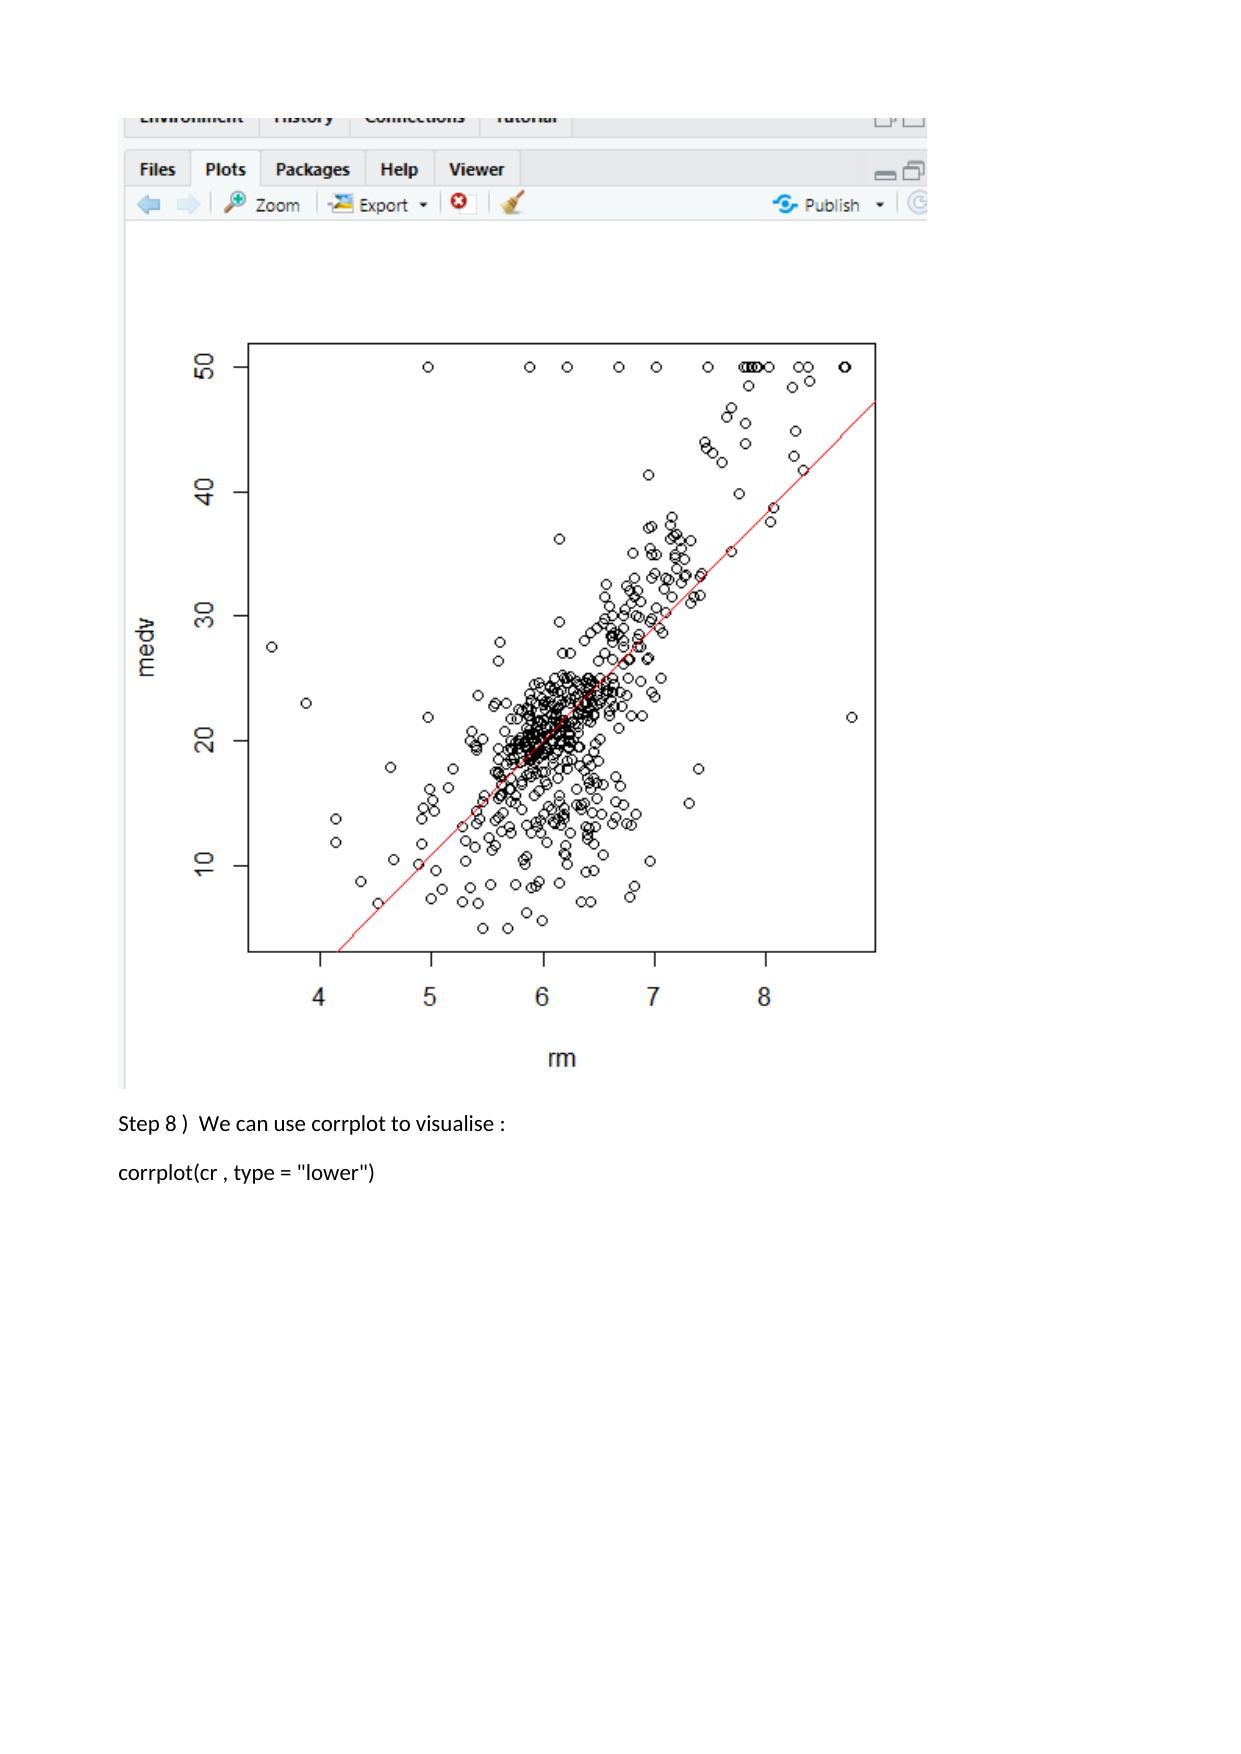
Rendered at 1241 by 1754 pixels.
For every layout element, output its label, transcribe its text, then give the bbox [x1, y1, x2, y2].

text Step 8 ) We can use corrplot to visualise : [118, 1109, 1122, 1137]
text corrplot(cr , type = "lower") [118, 1158, 1122, 1186]
